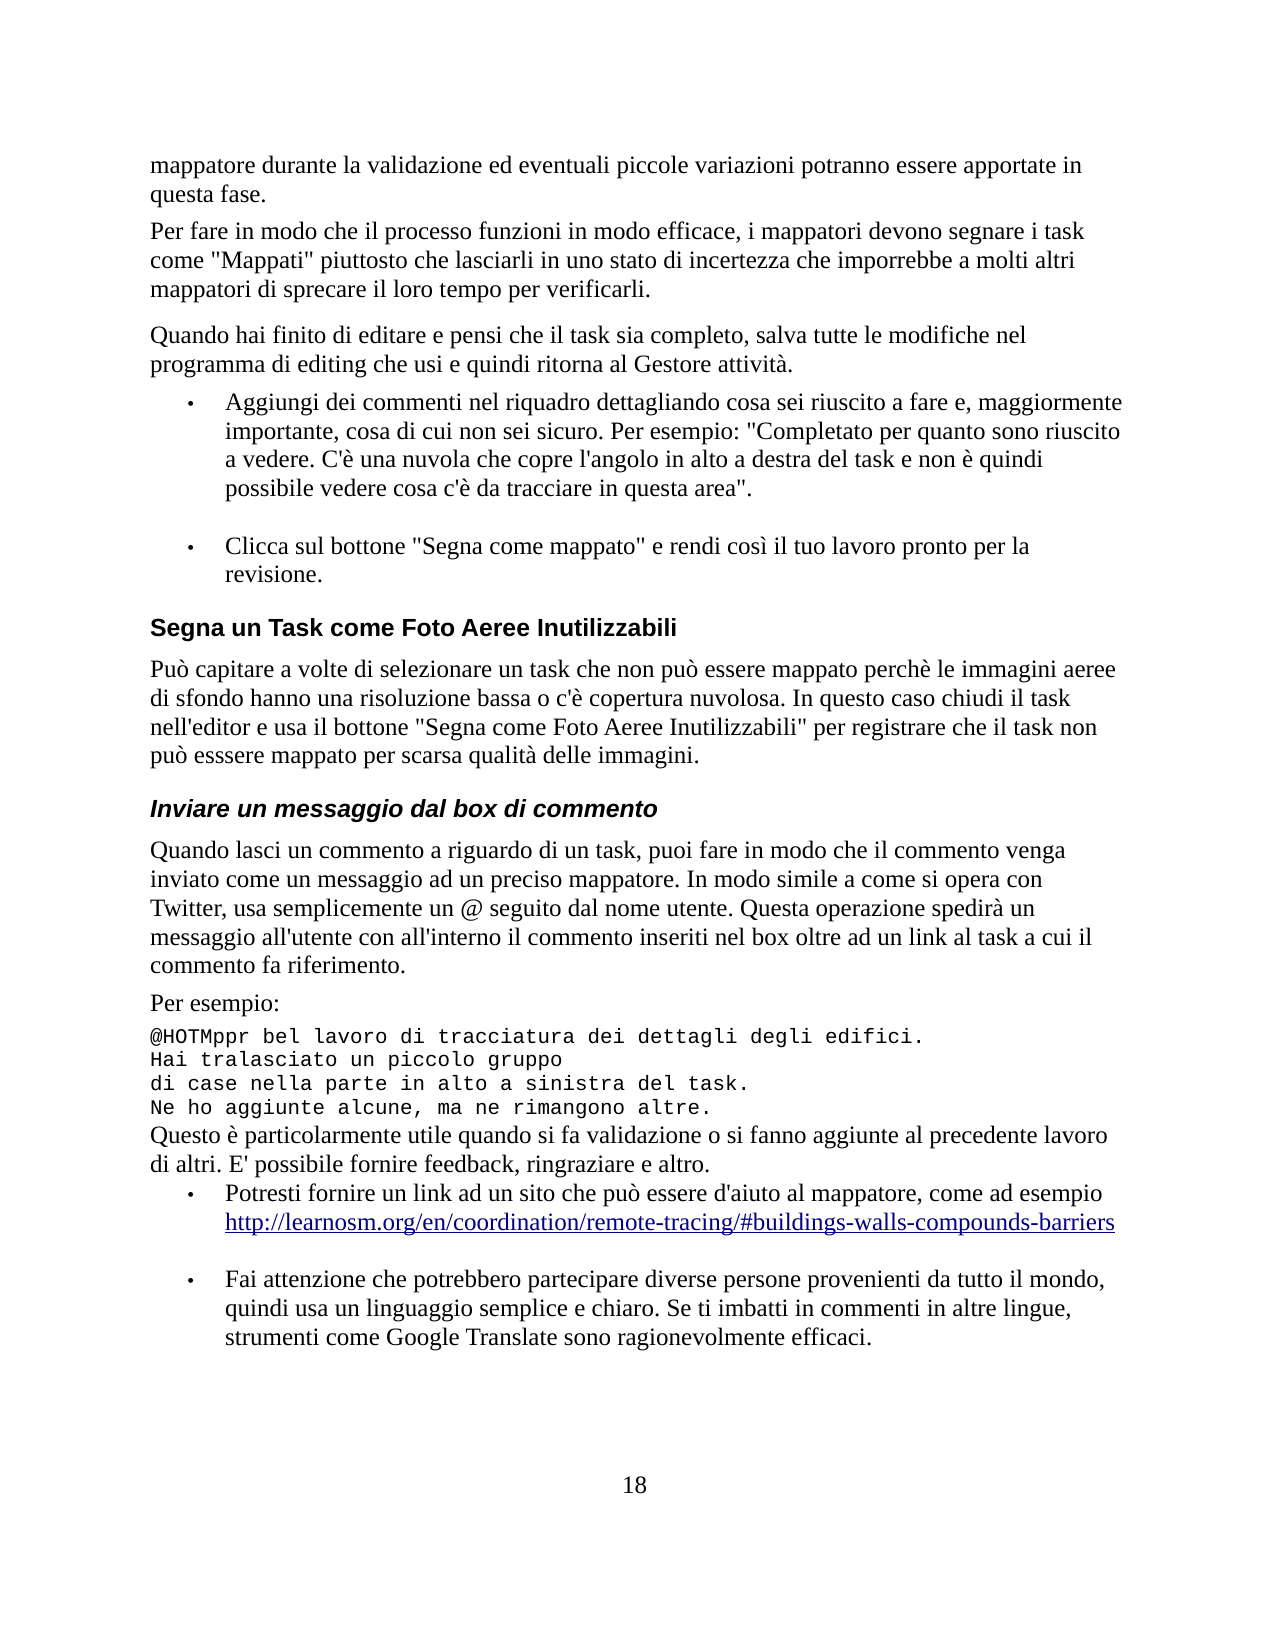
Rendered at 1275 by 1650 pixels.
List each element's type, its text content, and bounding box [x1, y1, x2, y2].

text Può capitare a volte di selezionare un task che non può essere mappato perchè le immagini aeree di sfondo hanno una risoluzione bassa o c'è copertura nuvolosa. In questo caso chiudi il task nell'editor e usa il bottone "Segna come Foto Aeree Inutilizzabili" per registrare che il task non può esssere mappato per scarsa qualità delle immagini. [150, 654, 1125, 769]
text Per fare in modo che il processo funzioni in modo efficace, i mappatori devono segnare i task come "Mappati" piuttosto che lasciarli in uno stato di incertezza che imporrebbe a molti altri mappatori di sprecare il loro tempo per verificarli. [150, 216, 1125, 303]
subtitle Inviare un messaggio dal box di commento [150, 794, 1125, 823]
text Ne ho aggiunte alcune, ma ne rimangono altre. [150, 1097, 1125, 1120]
text Quando hai finito di editare e pensi che il task sia completo, salva tutte le modifiche nel programma di editing che usi e quindi ritorna al Gestore attività. [150, 321, 1125, 378]
text Per esempio: [150, 988, 1125, 1017]
text Questo è particolarmente utile quando si fa validazione o si fanno aggiunte al precedente lavoro di altri. E' possibile fornire feedback, ringraziare e altro. [150, 1120, 1125, 1178]
subtitle Segna un Task come Foto Aeree Inutilizzabili [150, 613, 1125, 642]
text Quando lasci un commento a riguardo di un task, puoi fare in modo che il commento venga inviato come un messaggio ad un preciso mappatore. In modo simile a come si opera con Twitter, usa semplicemente un @ seguito dal nome utente. Questa operazione spedirà un messaggio all'utente con all'interno il commento inseriti nel box oltre ad un link al task a cui il commento fa riferimento. [150, 835, 1125, 979]
text Hai tralasciato un piccolo gruppo [150, 1049, 1125, 1073]
text di case nella parte in alto a sinistra del task. [150, 1073, 1125, 1097]
list Potresti fornire un link ad un sito che può essere d'aiuto al mappatore, come ad esempio http://learnosm.org/en/coordination/remote-tracing/#buildings-walls-compounds-barriers [187, 1178, 1125, 1264]
list Clicca sul bottone "Segna come mappato" e rendi così il tuo lavoro pronto per la revisione. [187, 531, 1125, 588]
text @HOTMppr bel lavoro di tracciatura dei dettagli degli edifici. [150, 1026, 1125, 1049]
list Aggiungi dei commenti nel riquadro dettagliando cosa sei riuscito a fare e, maggiormente importante, cosa di cui non sei sicuro. Per esempio: "Completato per quanto sono riuscito a vedere. C'è una nuvola che copre l'angolo in alto a destra del task e non è quindi possibile vedere cosa c'è da tracciare in questa area". [187, 387, 1125, 531]
list Fai attenzione che potrebbero partecipare diverse persone provenienti da tutto il mondo, quindi usa un linguaggio semplice e chiaro. Se ti imbatti in commenti in altre lingue, strumenti come Google Translate sono ragionevolmente efficaci. [187, 1264, 1125, 1350]
text mappatore durante la validazione ed eventuali piccole variazioni potranno essere apportate in questa fase. [150, 150, 1125, 207]
